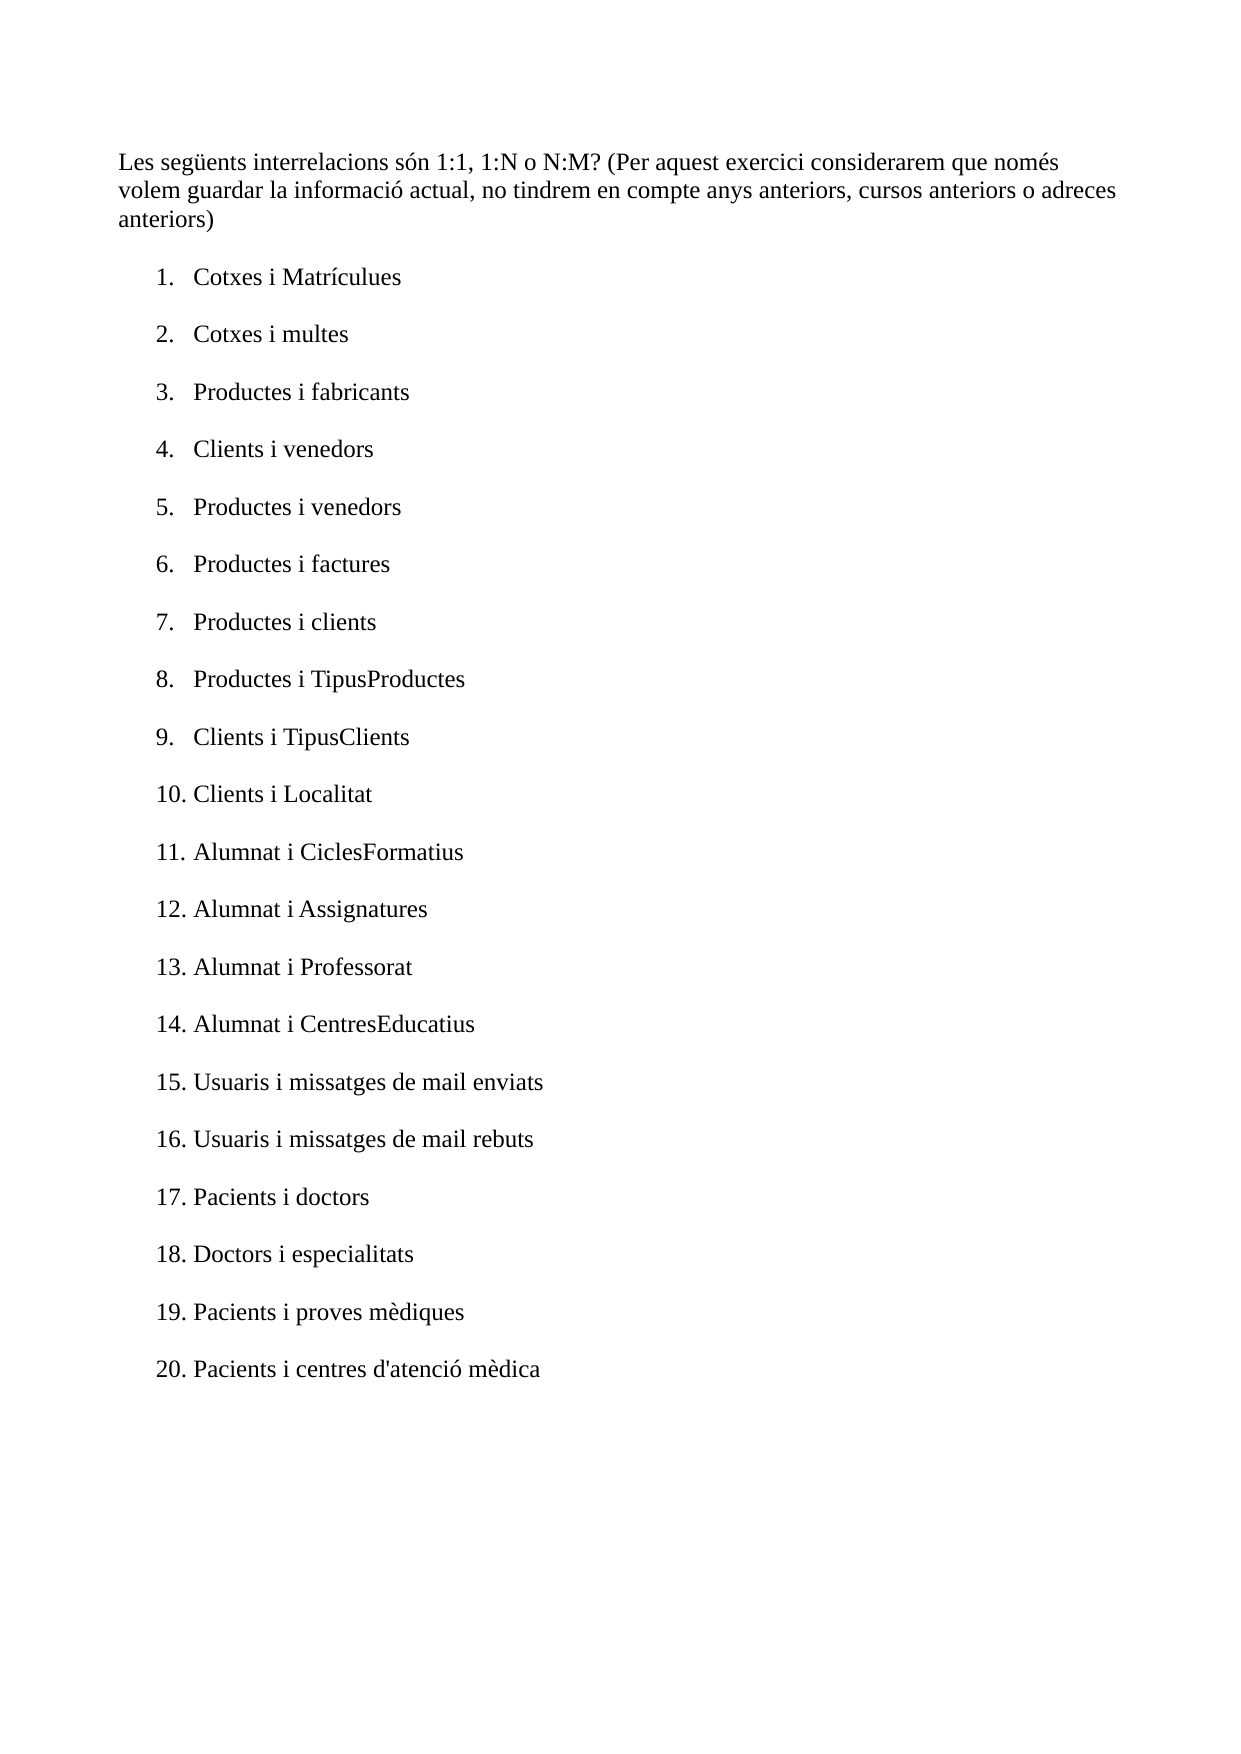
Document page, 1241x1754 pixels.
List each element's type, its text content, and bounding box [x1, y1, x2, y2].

list Alumnat i Assignatures [156, 894, 1122, 923]
list Pacients i centres d'atenció mèdica [156, 1354, 1122, 1383]
list Clients i TipusClients [156, 722, 1122, 751]
list Productes i venedors [156, 492, 1122, 521]
list Alumnat i Professorat [156, 952, 1122, 981]
list Pacients i doctors [156, 1182, 1122, 1211]
list Pacients i proves mèdiques [156, 1297, 1122, 1326]
list Clients i venedors [156, 434, 1122, 463]
list Usuaris i missatges de mail enviats [156, 1067, 1122, 1096]
text Les següents interrelacions són 1:1, 1:N o N:M? (Per aquest exercici considerarem que només volem guardar la informació actual, no tindrem en compte anys anteriors, cursos anteriors o adreces anteriors) [118, 147, 1122, 233]
list Clients i Localitat [156, 779, 1122, 808]
list Productes i factures [156, 549, 1122, 578]
list Alumnat i CiclesFormatius [156, 837, 1122, 866]
list Productes i TipusProductes [156, 664, 1122, 693]
list Productes i clients [156, 607, 1122, 636]
list Productes i fabricants [156, 377, 1122, 406]
list Alumnat i CentresEducatius [156, 1009, 1122, 1038]
list Cotxes i multes [156, 319, 1122, 348]
list Doctors i especialitats [156, 1239, 1122, 1268]
list Cotxes i Matrículues [156, 262, 1122, 291]
list Usuaris i missatges de mail rebuts [156, 1124, 1122, 1153]
